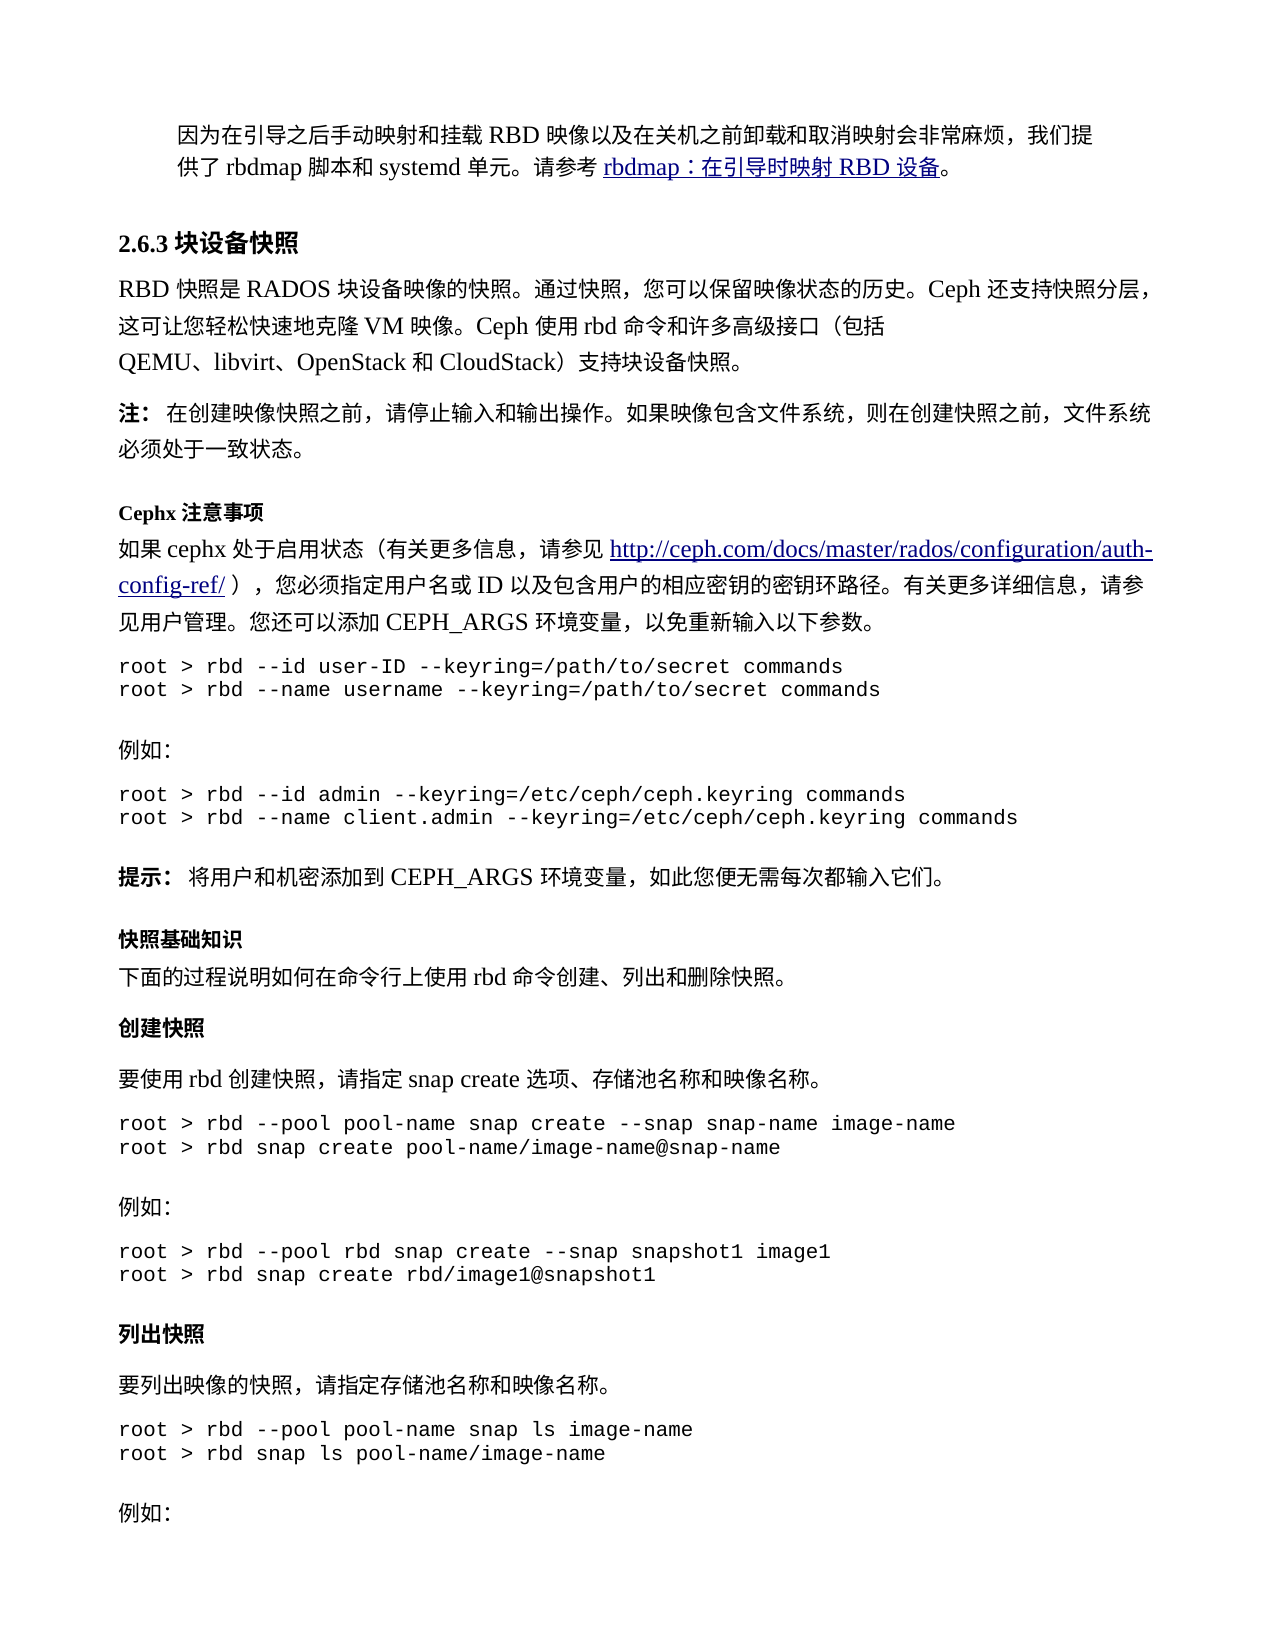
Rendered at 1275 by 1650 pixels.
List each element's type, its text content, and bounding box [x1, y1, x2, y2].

text root > rbd --pool rbd snap create --snap snapshot1 image1 [118, 1241, 1157, 1264]
text root > rbd --id user-ID --keyring=/path/to/secret commands [118, 656, 1157, 679]
text 例如： [118, 1496, 1157, 1528]
text 创建快照 [118, 1011, 1157, 1043]
text 例如： [118, 733, 1157, 764]
text root > rbd snap ls pool-name/image-name [118, 1443, 1157, 1467]
text 注： 在创建映像快照之前，请停止输入和输出操作。如果映像包含文件系统，则在创建快照之前，文件系统必须处于一致状态。 [118, 396, 1157, 464]
text 如果 cephx 处于启用状态（有关更多信息，请参见 http://ceph.com/docs/master/rados/configuration/auth-config-ref/ ），您必须指定用户名或 ID 以及包含用户的相应密钥的密钥环路径。有关更多详细信息，请参见用户管理。您还可以添加 CEPH_ARGS 环境变量，以免重新输入以下参数。 [118, 532, 1157, 637]
subtitle 快照基础知识 [118, 924, 1157, 954]
text RBD 快照是 RADOS 块设备映像的快照。通过快照，您可以保留映像状态的历史。Ceph 还支持快照分层，这可让您轻松快速地克隆 VM 映像。Ceph 使用 rbd 命令和许多高级接口（包括 QEMU、libvirt、OpenStack 和 CloudStack）支持块设备快照。 [118, 272, 1157, 377]
text 列出快照 [118, 1317, 1157, 1349]
text root > rbd --pool pool-name snap create --snap snap-name image-name [118, 1113, 1157, 1137]
text 例如： [118, 1190, 1157, 1221]
text root > rbd snap create pool-name/image-name@snap-name [118, 1137, 1157, 1160]
text root > rbd --pool pool-name snap ls image-name [118, 1419, 1157, 1443]
text 因为在引导之后手动映射和挂载 RBD 映像以及在关机之前卸载和取消映射会非常麻烦，我们提供了 rbdmap 脚本和 systemd 单元。请参考 rbdmap：在引导时映射 RBD 设备。 [177, 118, 1098, 182]
text 要使用 rbd 创建快照，请指定 snap create 选项、存储池名称和映像名称。 [118, 1062, 1157, 1094]
text root > rbd --name username --keyring=/path/to/secret commands [118, 679, 1157, 703]
text 下面的过程说明如何在命令行上使用 rbd 命令创建、列出和删除快照。 [118, 960, 1157, 992]
text 要列出映像的快照，请指定存储池名称和映像名称。 [118, 1368, 1157, 1400]
text root > rbd --id admin --keyring=/etc/ceph/ceph.keyring commands [118, 783, 1157, 807]
subtitle Cephx 注意事项 [118, 496, 1157, 526]
subtitle 2.6.3 块设备快照 [118, 223, 1157, 260]
text root > rbd --name client.admin --keyring=/etc/ceph/ceph.keyring commands [118, 807, 1157, 831]
text 提示： 将用户和机密添加到 CEPH_ARGS 环境变量，如此您便无需每次都输入它们。 [118, 860, 1157, 892]
text root > rbd snap create rbd/image1@snapshot1 [118, 1264, 1157, 1288]
